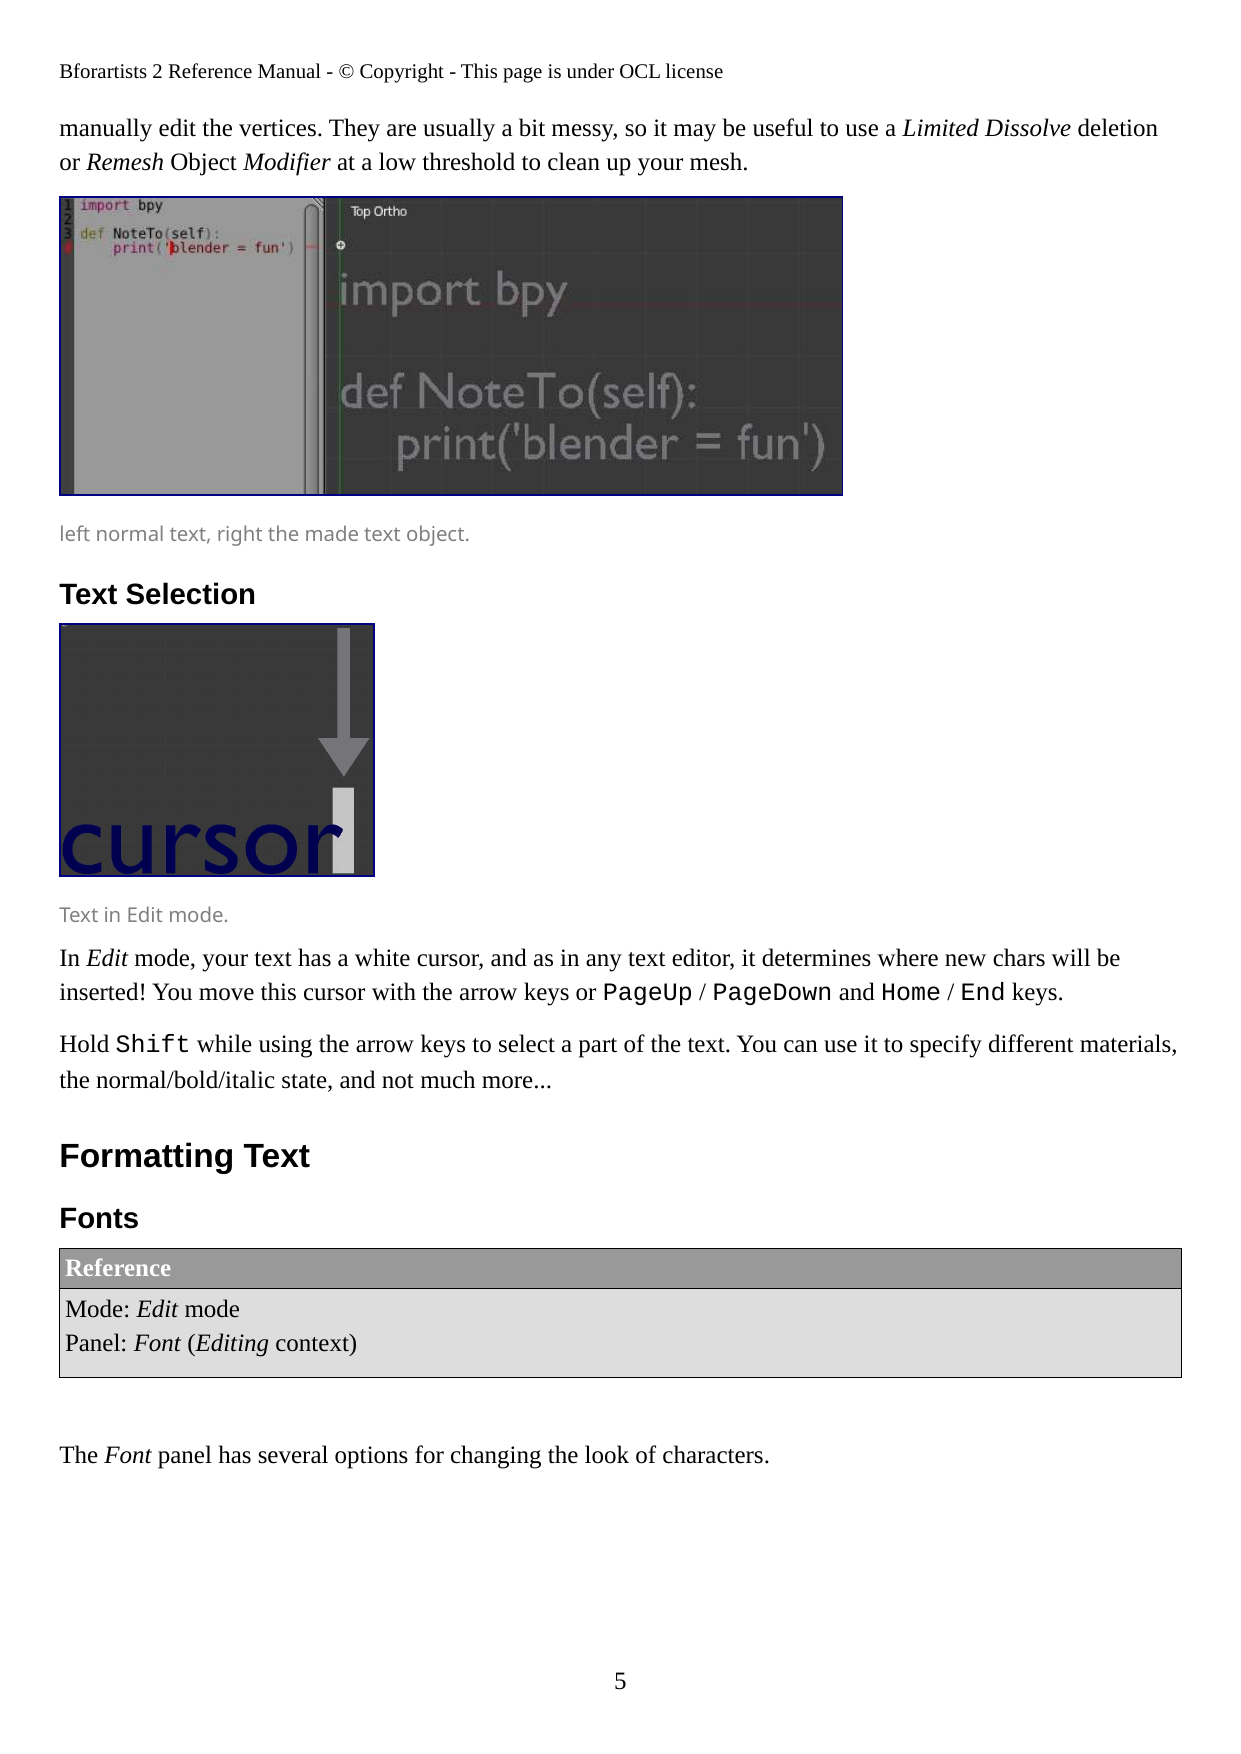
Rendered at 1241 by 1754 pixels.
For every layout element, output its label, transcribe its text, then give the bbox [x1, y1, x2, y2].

subtitle Fonts [59, 1201, 1181, 1235]
text manually edit the vertices. They are usually a bit messy, so it may be useful to use a Limited Dissolve deletion or Remesh Object Modifier at a low threshold to clean up your mesh. [59, 113, 1181, 176]
text In Edit mode, your text has a white cursor, and as in any text editor, it determines where new chars will be inserted! You move this cursor with the arrow keys or PageUp / PageDown and Home / End keys. [59, 943, 1181, 1008]
table_header Reference [60, 1249, 1181, 1288]
picture [61, 625, 373, 875]
text Text in Edit mode. [59, 897, 1181, 928]
text Hold Shift while using the arrow keys to select a part of the text. You can use it to specify different materials, the normal/bold/italic state, and not much more... [59, 1029, 1181, 1094]
table_cell Mode: Edit mode Panel: Font (Editing context) [60, 1289, 1181, 1377]
picture [61, 198, 842, 494]
subtitle Formatting Text [59, 1136, 1181, 1174]
text The Font panel has several options for changing the look of characters. [59, 1441, 1181, 1469]
text left normal text, right the made text object. [59, 516, 1181, 547]
subtitle Text Selection [59, 577, 1181, 610]
